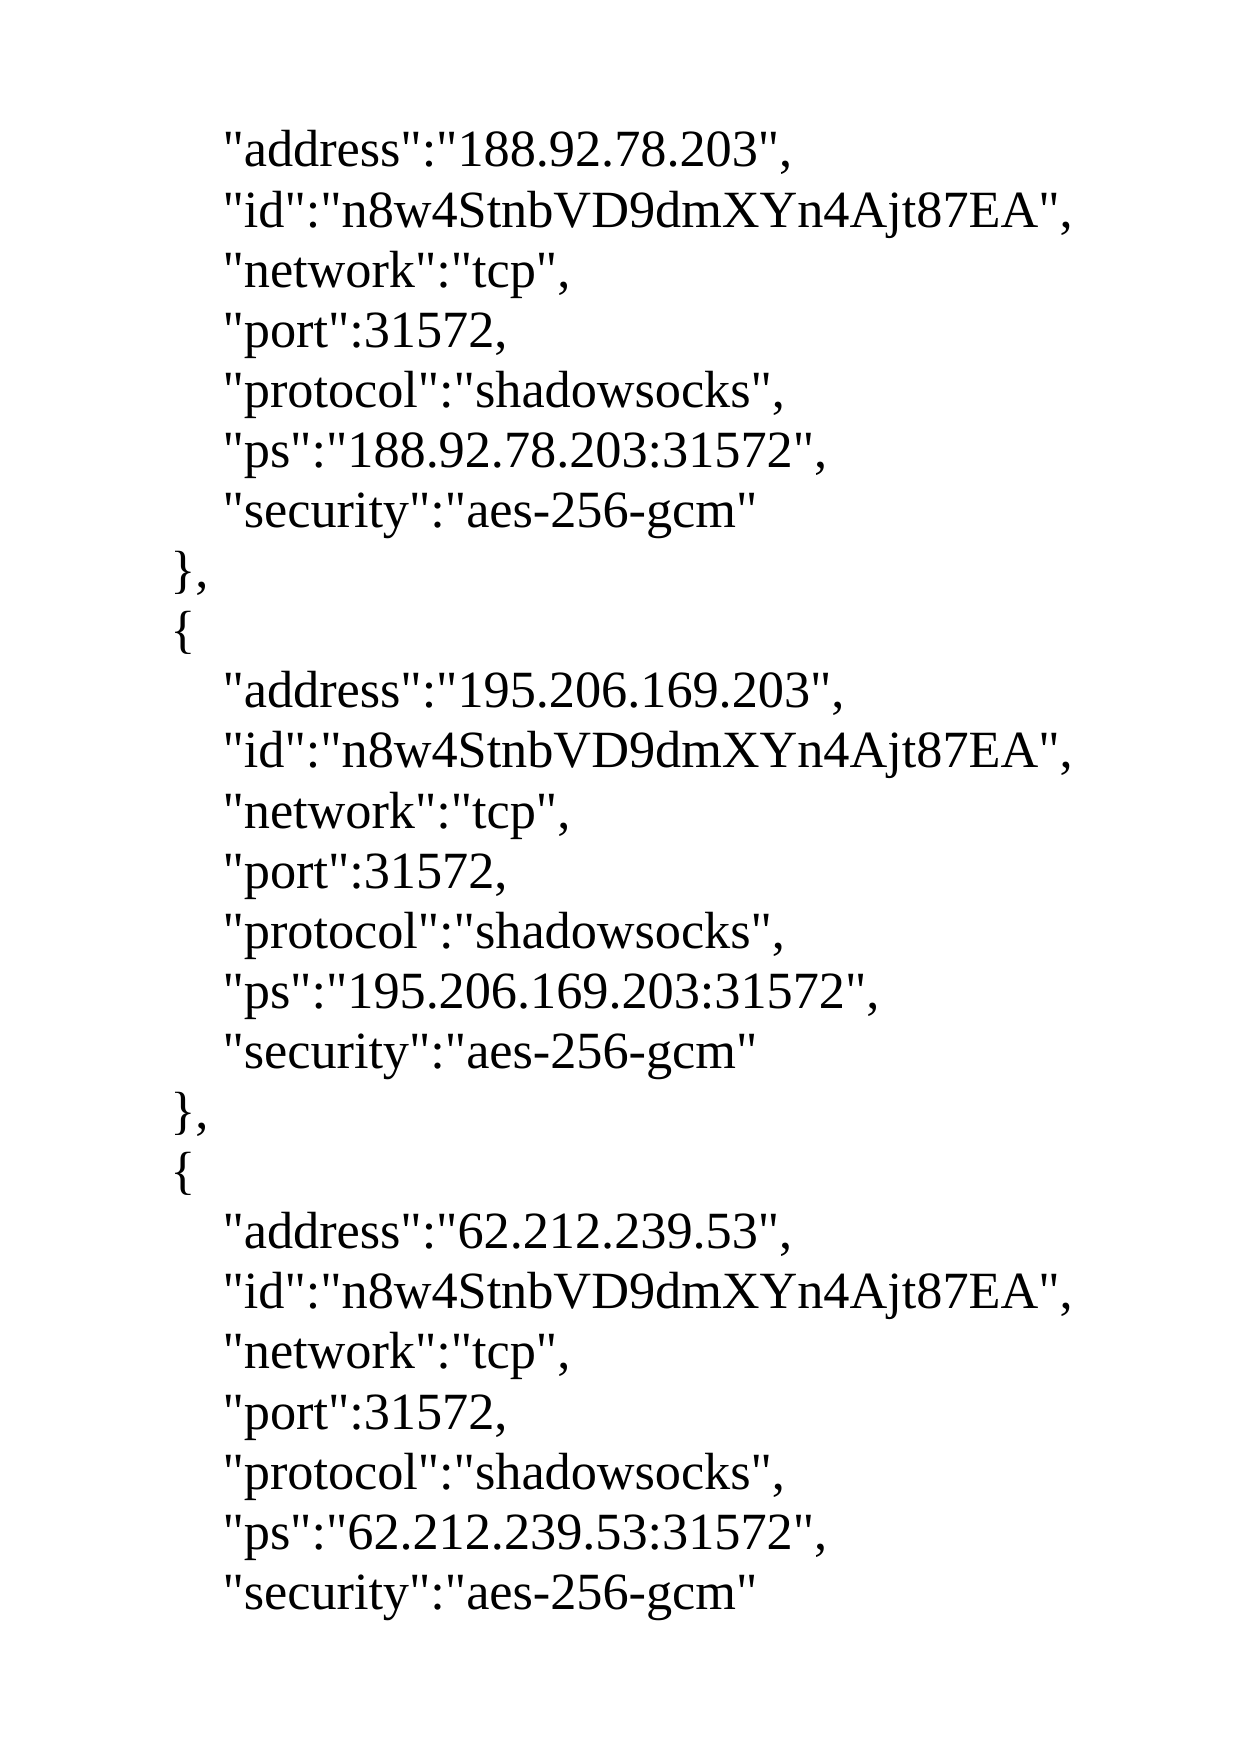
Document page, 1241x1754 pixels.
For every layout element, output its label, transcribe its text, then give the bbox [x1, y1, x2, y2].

text }, [118, 539, 1122, 599]
text { [118, 1140, 1122, 1200]
text "security":"aes-256-gcm" [118, 1020, 1122, 1080]
text "port":31572, [118, 298, 1122, 358]
text "network":"tcp", [118, 779, 1122, 839]
text "ps":"62.212.239.53:31572", [118, 1501, 1122, 1561]
text "address":"188.92.78.203", [118, 118, 1122, 178]
text "protocol":"shadowsocks", [118, 899, 1122, 959]
text "network":"tcp", [118, 1320, 1122, 1380]
text "protocol":"shadowsocks", [118, 1440, 1122, 1501]
text "port":31572, [118, 1380, 1122, 1440]
text "ps":"195.206.169.203:31572", [118, 959, 1122, 1020]
text "address":"62.212.239.53", [118, 1200, 1122, 1260]
text "id":"n8w4StnbVD9dmXYn4Ajt87EA", [118, 178, 1122, 238]
text "id":"n8w4StnbVD9dmXYn4Ajt87EA", [118, 719, 1122, 779]
text "network":"tcp", [118, 238, 1122, 298]
text "security":"aes-256-gcm" [118, 479, 1122, 539]
text "security":"aes-256-gcm" [118, 1561, 1122, 1621]
text { [118, 599, 1122, 659]
text "address":"195.206.169.203", [118, 659, 1122, 719]
text "protocol":"shadowsocks", [118, 358, 1122, 419]
text "port":31572, [118, 839, 1122, 899]
text "ps":"188.92.78.203:31572", [118, 419, 1122, 479]
text }, [118, 1080, 1122, 1140]
text "id":"n8w4StnbVD9dmXYn4Ajt87EA", [118, 1260, 1122, 1320]
